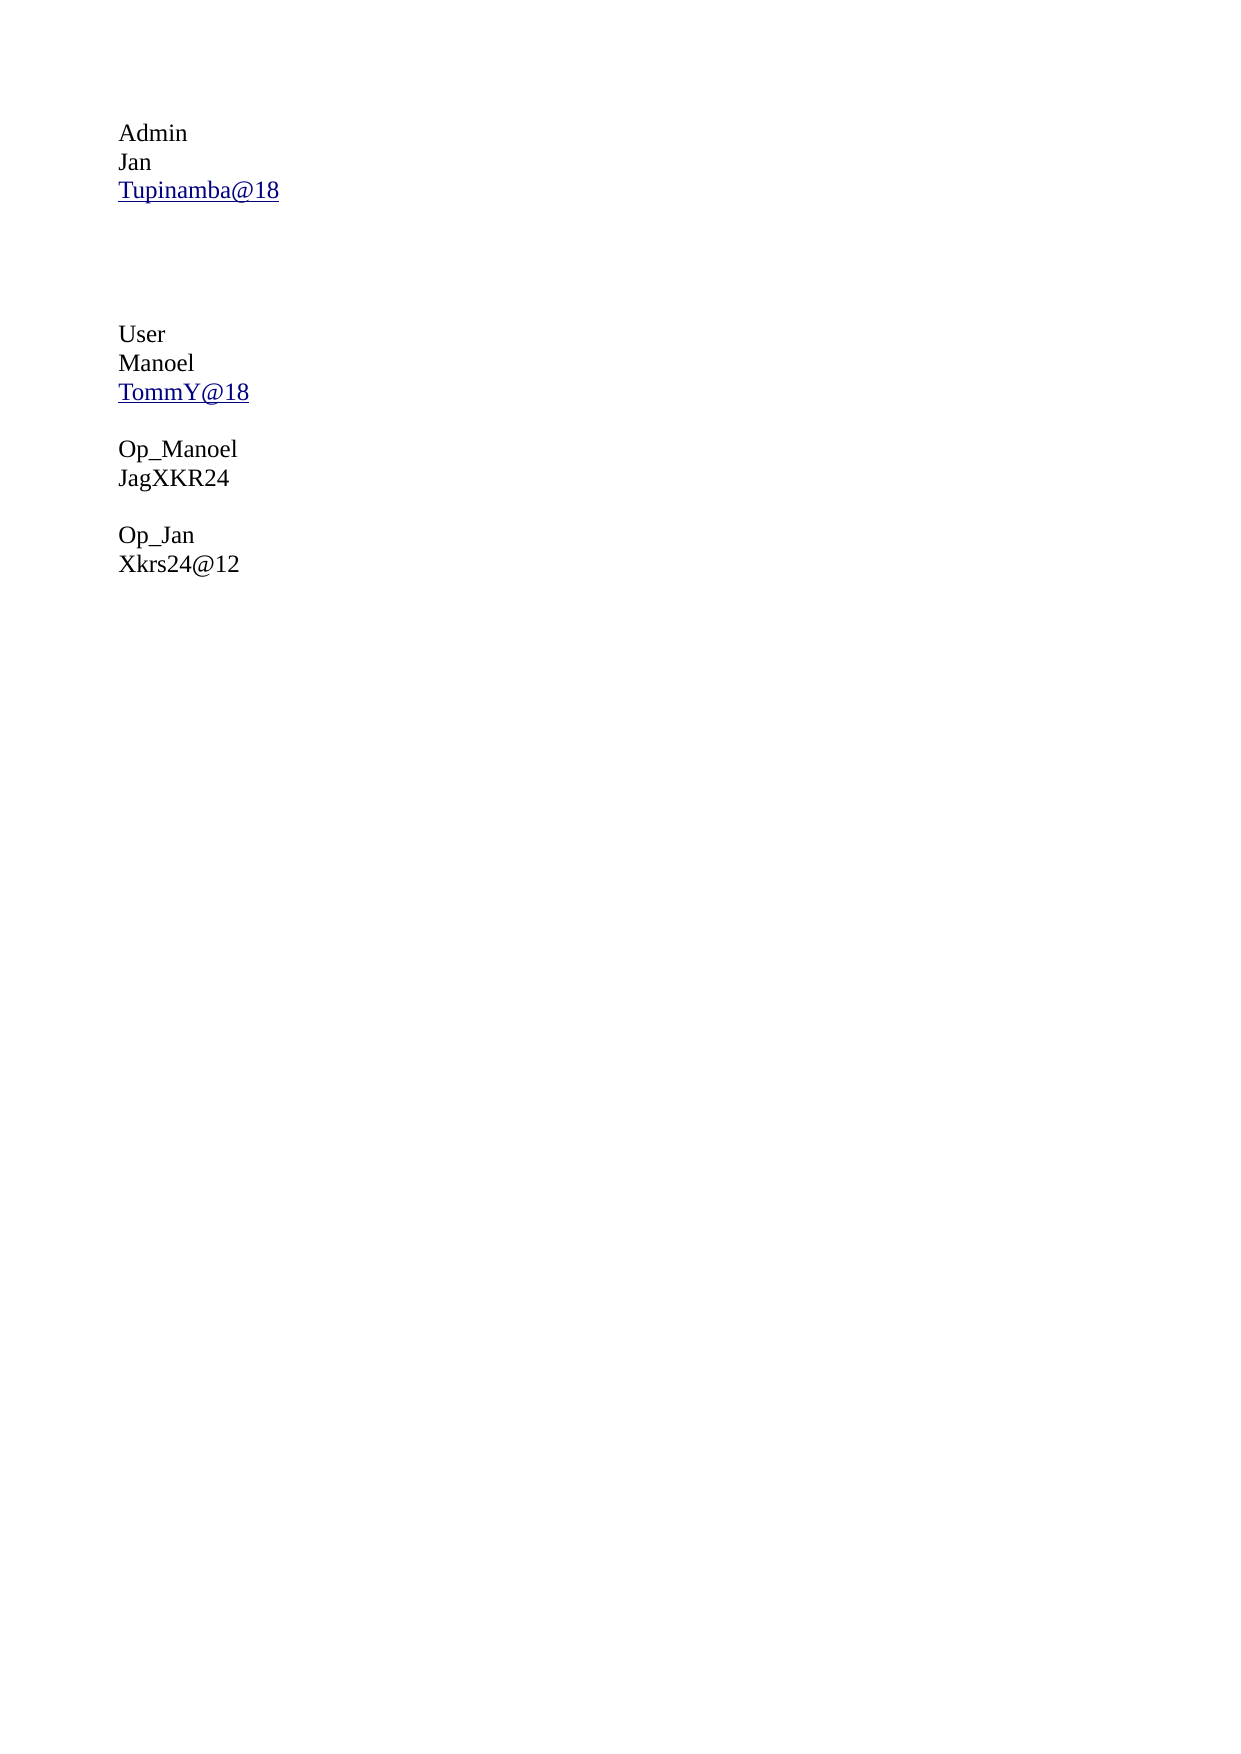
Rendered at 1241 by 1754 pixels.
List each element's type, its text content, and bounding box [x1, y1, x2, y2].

text Jan [118, 147, 1122, 176]
text User [118, 319, 1122, 348]
text Op_Manoel [118, 434, 1122, 463]
text Manoel [118, 348, 1122, 377]
text JagXKR24 [118, 463, 1122, 492]
text Tupinamba@18 [118, 176, 1122, 204]
text TommY@18 [118, 377, 1122, 406]
text Op_Jan [118, 521, 1122, 549]
text Admin [118, 118, 1122, 147]
text Xkrs24@12 [118, 549, 1122, 578]
